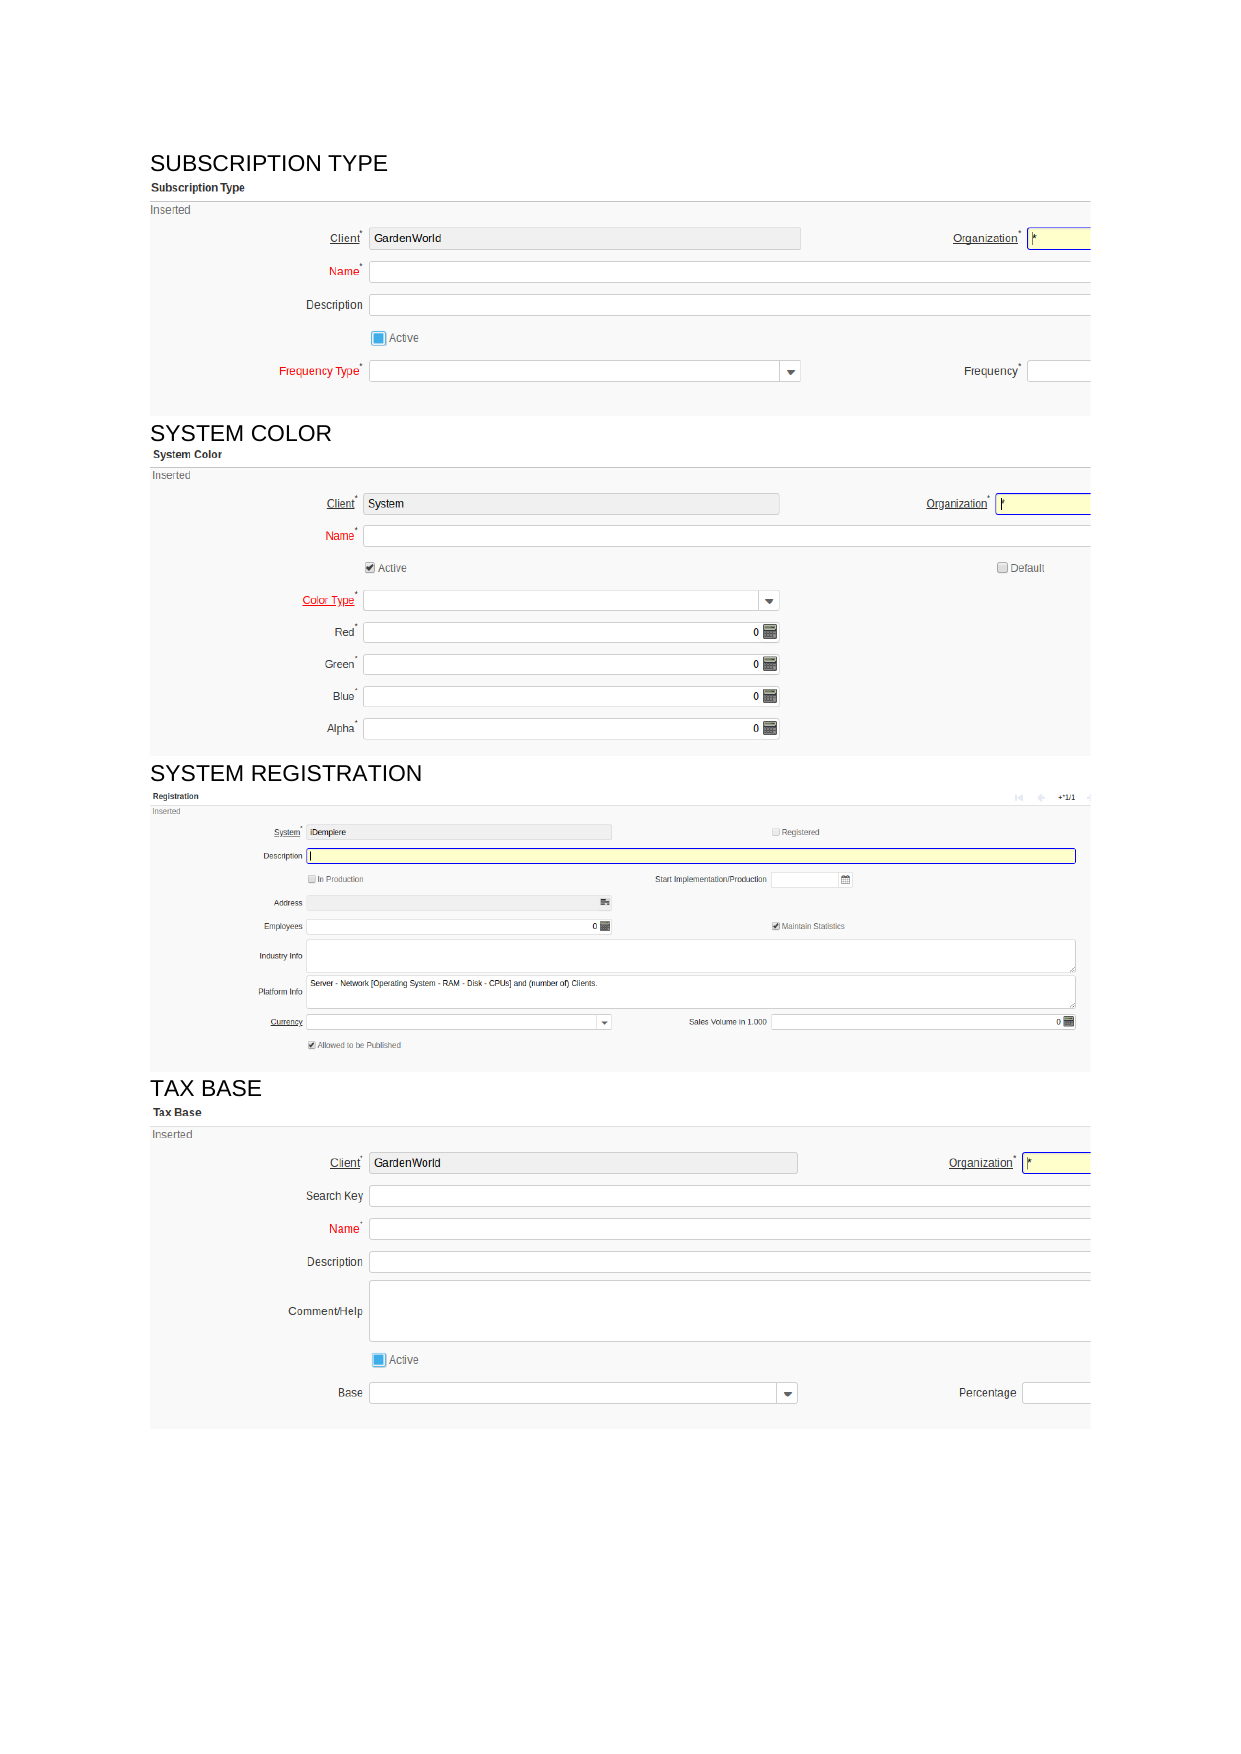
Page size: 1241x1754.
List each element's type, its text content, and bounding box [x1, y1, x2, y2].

picture [150, 790, 1091, 1072]
text SUBSCRIPTION TYPE [150, 150, 1090, 180]
picture [150, 1105, 1091, 1429]
text TAX BASE [150, 1075, 1090, 1105]
text SYSTEM REGISTRATION [150, 760, 1090, 790]
picture [150, 449, 1091, 756]
picture [150, 180, 1091, 416]
text SYSTEM COLOR [150, 419, 1090, 449]
